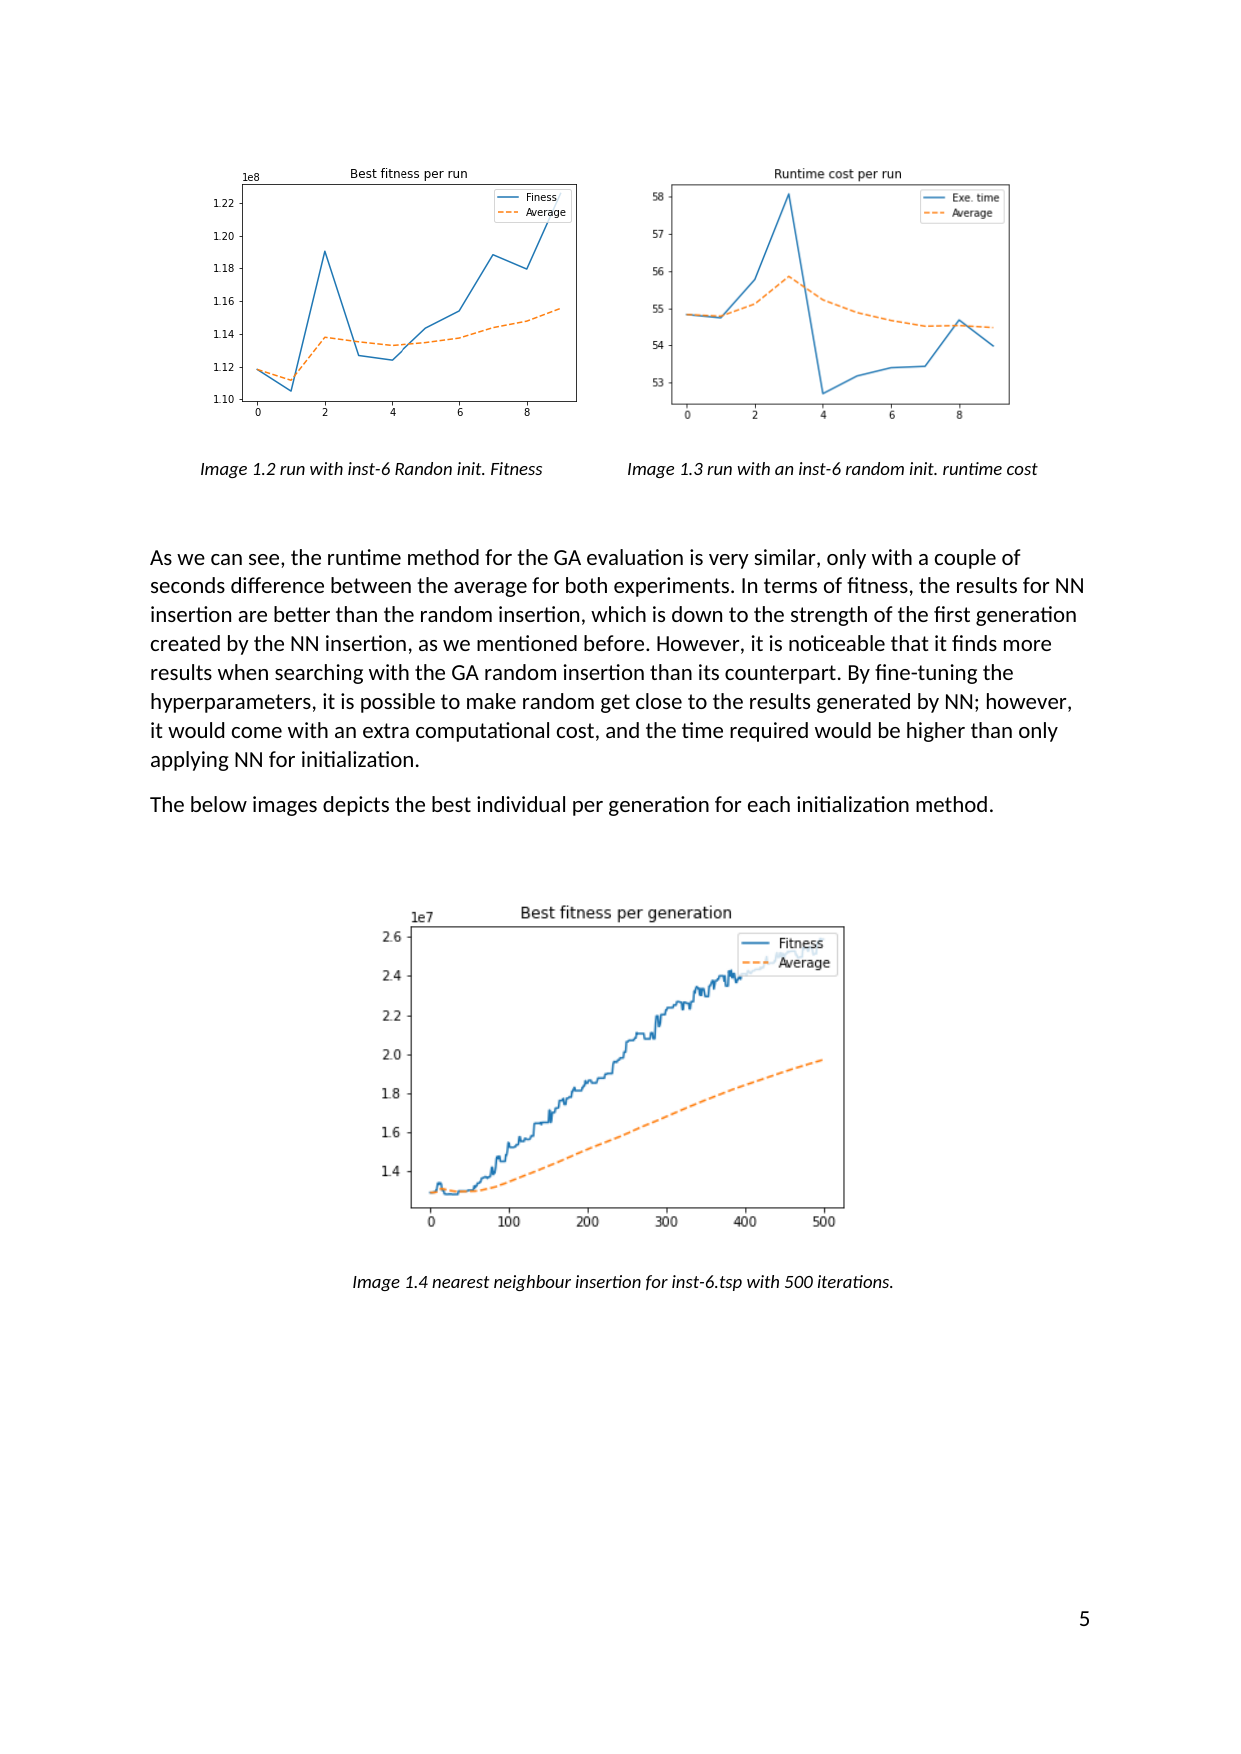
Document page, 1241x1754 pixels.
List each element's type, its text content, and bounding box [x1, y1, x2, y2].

text As we can see, the runtime method for the GA evaluation is very similar, only with a couple of seconds difference between the average for both experiments. In terms of fitness, the results for NN insertion are better than the random insertion, which is down to the strength of the first generation created by the NN insertion, as we mentioned before. However, it is noticeable that it finds more results when searching with the GA random insertion than its counterpart. By fine-tuning the hyperparameters, it is possible to make random get close to the results generated by NN; however, it would come with an extra computational cost, and the time required would be higher than only applying NN for initialization. [150, 543, 1090, 773]
text The below images depicts the best individual per generation for each initialization method. [150, 790, 1090, 818]
text Image 1.2 run with inst-6 Randon init. Fitness Image 1.3 run with an inst-6 random init. runtime cost [150, 457, 1090, 480]
text Image 1.4 nearest neighbour insertion for inst-6.tsp with 500 iterations. [150, 1271, 1090, 1293]
